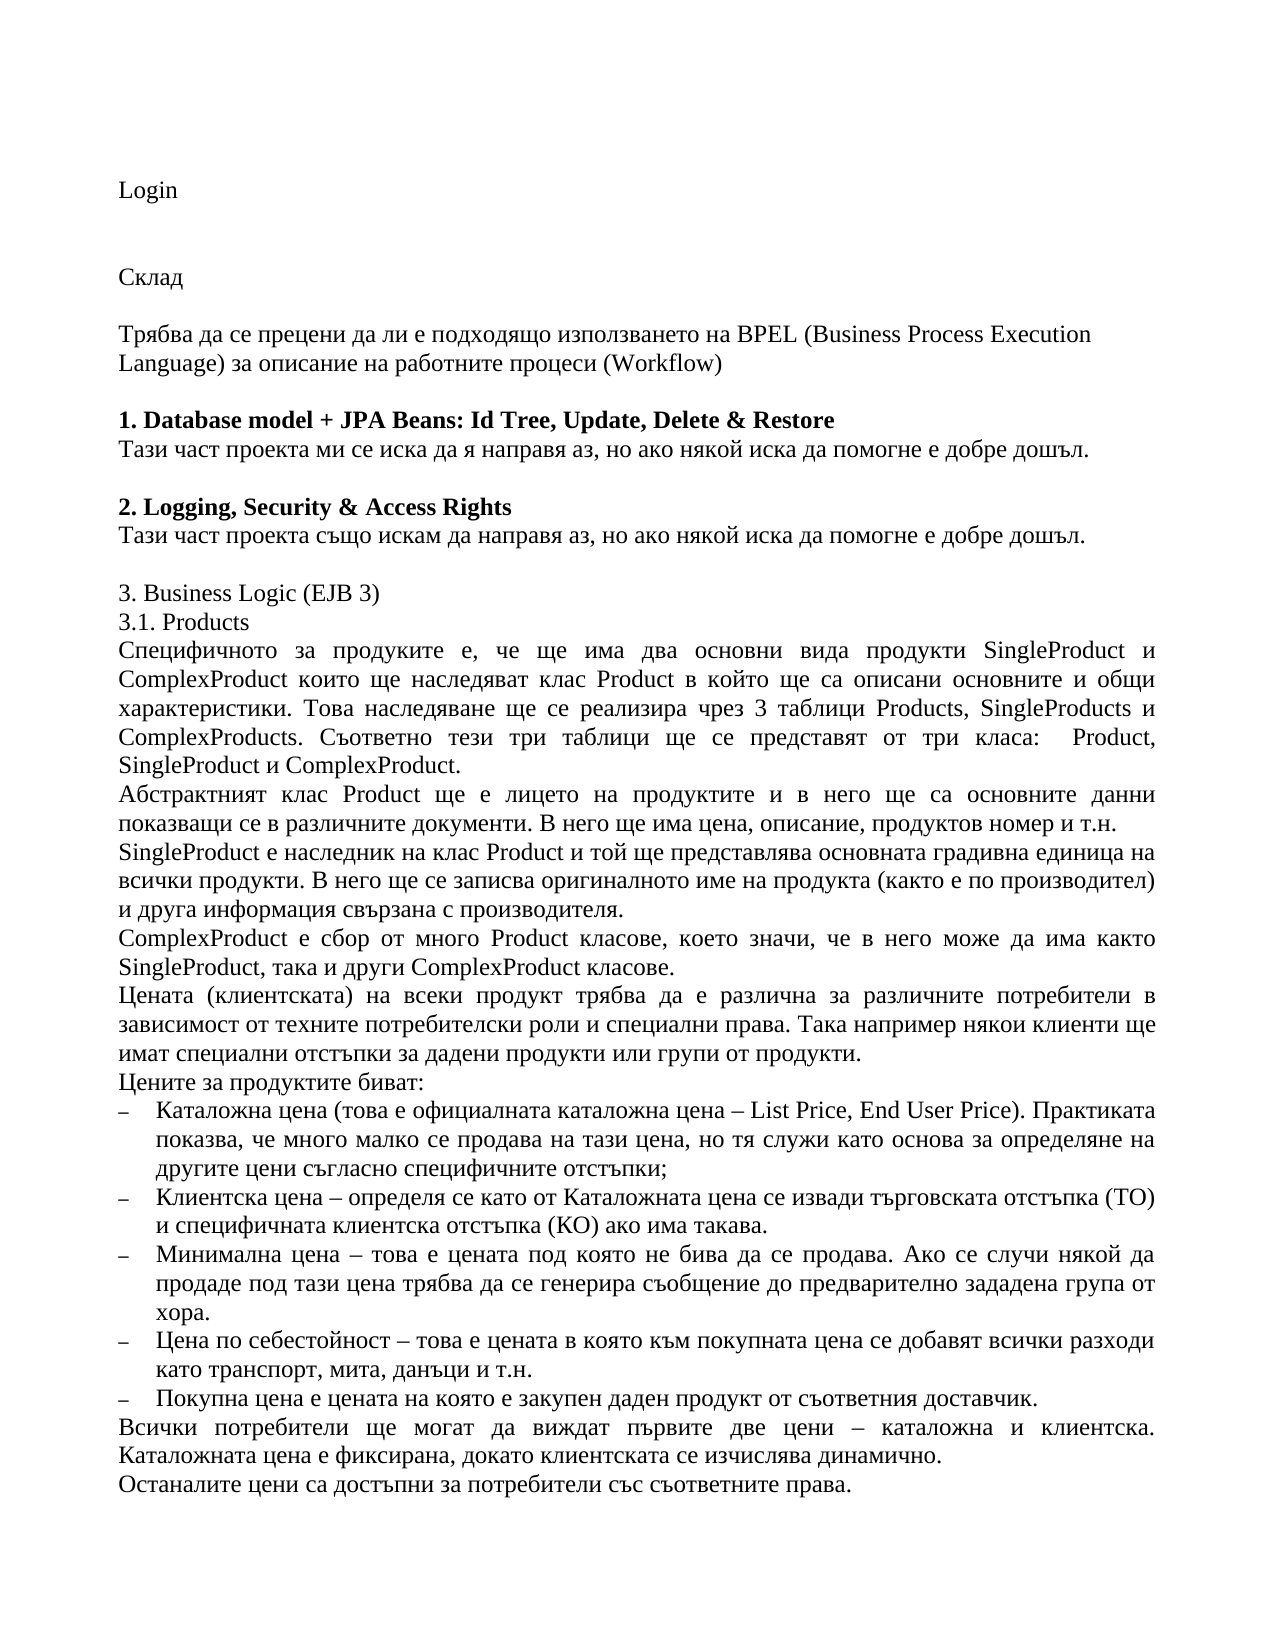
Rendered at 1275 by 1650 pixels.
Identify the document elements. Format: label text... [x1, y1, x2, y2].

list Минимална цена – това е цената под която не бива да се продава. Ако се случи някой да продаде под тази цена трябва да се генерира съобщение до предварително зададена група от хора. [118, 1239, 1157, 1326]
text Цените за продуктите биват: [118, 1067, 1157, 1096]
text Абстрактният клас Product ще е лицето на продуктите и в него ще са основните данни показващи се в различните документи. В него ще има цена, описание, продуктов номер и т.н. [118, 779, 1157, 837]
text Login [118, 176, 1157, 204]
text SingleProduct е наследник на клас Product и той ще представлява основната градивна единица на всички продукти. В него ще се записва оригиналното име на продукта (както е по производител) и друга информация свързана с производителя. [118, 837, 1157, 923]
text Трябва да се прецени да ли е подходящо използването на BPEL (Business Process Execution Language) за описание на работните процеси (Workflow) [118, 319, 1157, 377]
list Цена по себестойност – това е цената в която към покупната цена се добавят всички разходи като транспорт, мита, данъци и т.н. [118, 1326, 1157, 1383]
text Останалите цени са достъпни за потребители със съответните права. [118, 1469, 1157, 1498]
list Каталожна цена (това е официалната каталожна цена – List Price, End User Price). Практиката показва, че много малко се продава на тази цена, но тя служи като основа за определяне на другите цени съгласно специфичните отстъпки; [118, 1096, 1157, 1182]
text Склад [118, 262, 1157, 291]
text 1. Database model + JPA Beans: Id Tree, Update, Delete & Restore Тази част проекта ми се иска да я направя аз, но ако някой иска да помогне е добре дошъл. 2. Logging, Security & Access Rights Тази част проекта също искам да направя аз, но ако някой иска да помогне е добре дошъл. 3. Business Logic (EJB 3) 3.1. Products [118, 406, 1157, 636]
list Покупна цена е цената на която е закупен даден продукт от съответния доставчик. [118, 1383, 1157, 1412]
text Цената (клиентската) на всеки продукт трябва да е различна за различните потребители в зависимост от техните потребителски роли и специални права. Така например някои клиенти ще имат специални отстъпки за дадени продукти или групи от продукти. [118, 981, 1157, 1067]
list Клиентска цена – определя се като от Каталожната цена се извади търговската отстъпка (ТО) и специфичната клиентска отстъпка (КО) ако има такава. [118, 1182, 1157, 1239]
text ComplexProduct е сбор от много Product класове, което значи, че в него може да има както SingleProduct, така и други ComplexProduct класове. [118, 923, 1157, 981]
text Всички потребители ще могат да виждат първите две цени – каталожна и клиентска. Каталожната цена е фиксирана, докато клиентската се изчислява динамично. [118, 1412, 1157, 1469]
text Специфичното за продуките е, че ще има два основни вида продукти SingleProduct и ComplexProduct които ще наследяват клас Product в който ще са описани основните и общи характеристики. Това наследяване ще се реализира чрез 3 таблици Products, SingleProducts и ComplexProducts. Съответно тези три таблици ще се представят от три класа: Product, SingleProduct и ComplexProduct. [118, 636, 1157, 779]
